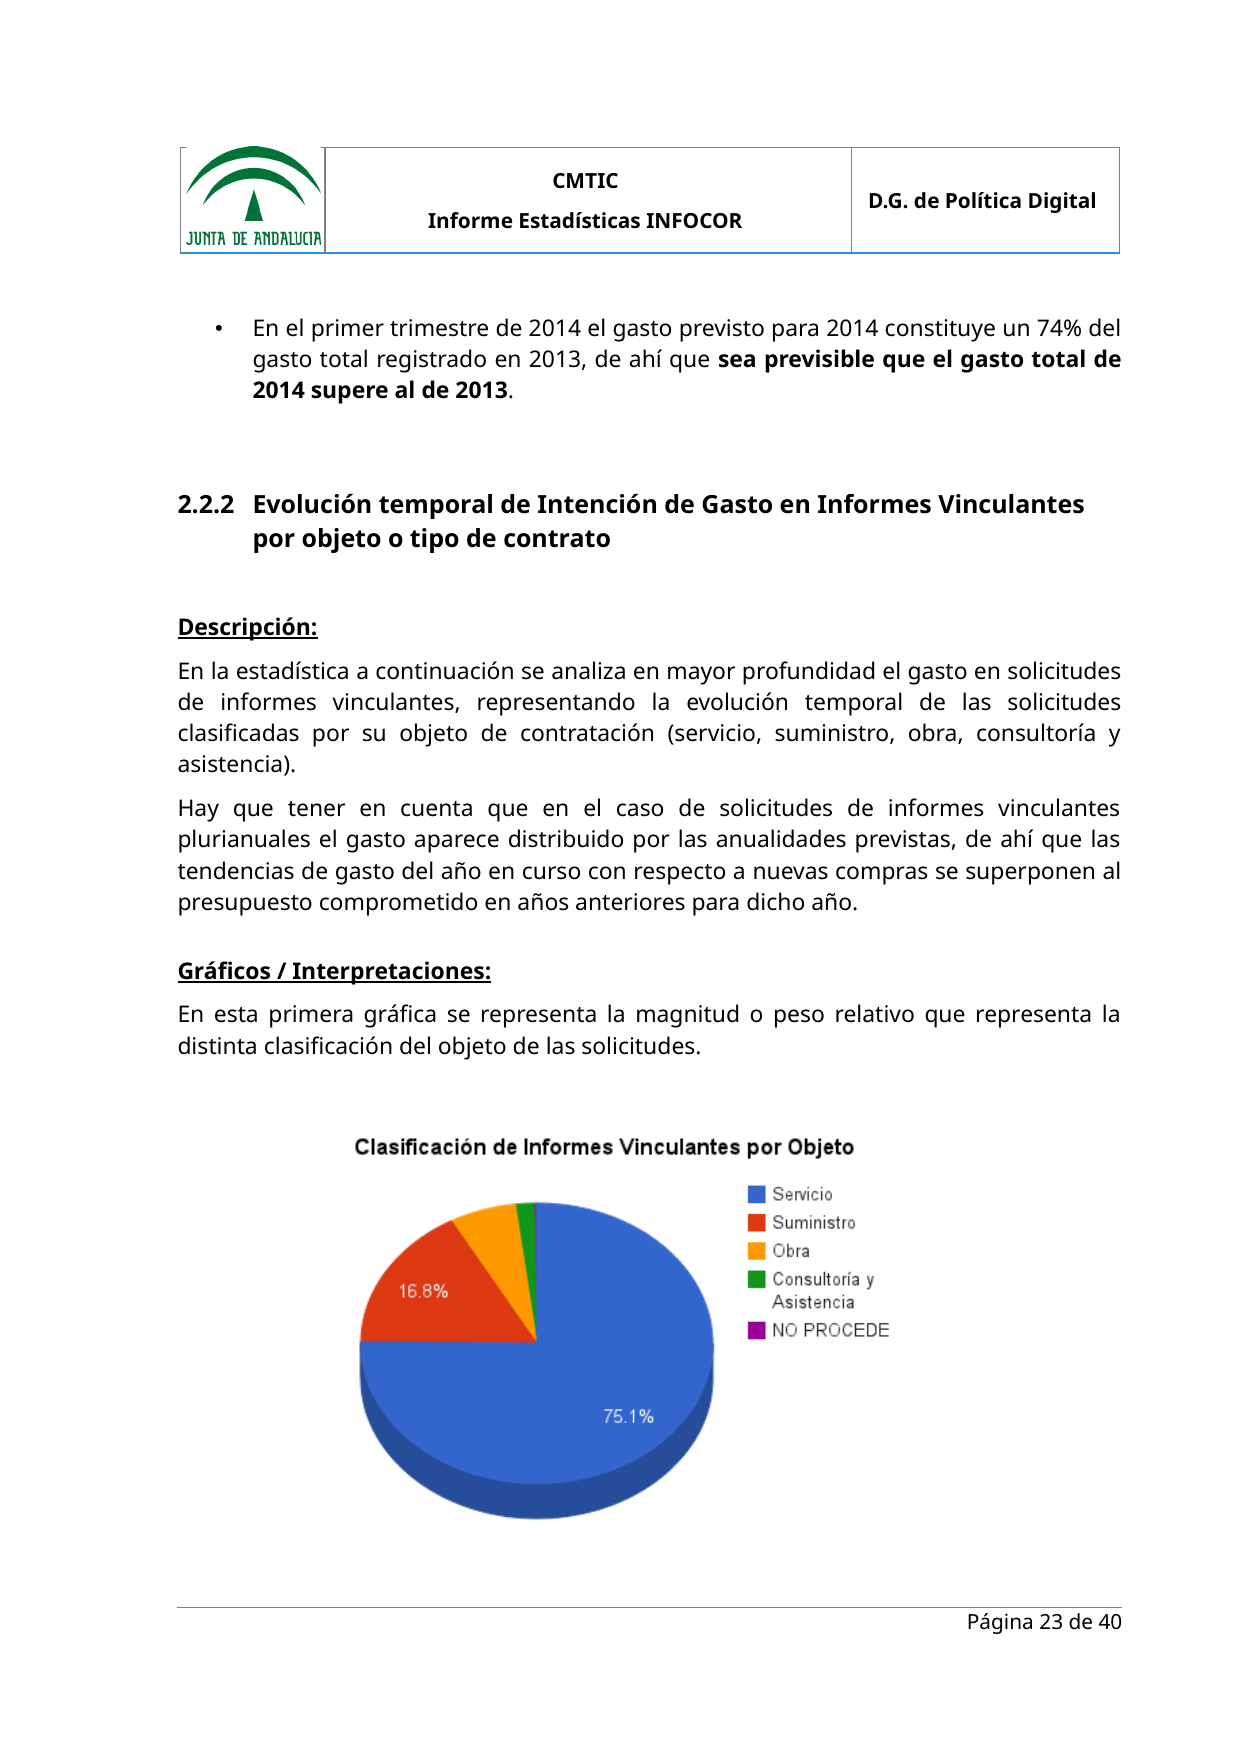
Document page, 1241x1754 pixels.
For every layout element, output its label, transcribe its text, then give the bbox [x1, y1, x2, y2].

list En el primer trimestre de 2014 el gasto previsto para 2014 constituye un 74% del gasto total registrado en 2013, de ahí que sea previsible que el gasto total de 2014 supere al de 2013. [215, 311, 1122, 405]
subtitle Evolución temporal de Intención de Gasto en Informes Vinculantes por objeto o tipo de contrato [177, 486, 1122, 554]
picture [186, 146, 321, 245]
text En la estadística a continuación se analiza en mayor profundidad el gasto en solicitudes de informes vinculantes, representando la evolución temporal de las solicitudes clasificadas por su objeto de contratación (servicio, suministro, obra, consultoría y asistencia). [177, 654, 1122, 779]
text Hay que tener en cuenta que en el caso de solicitudes de informes vinculantes plurianuales el gasto aparece distribuido por las anualidades previstas, de ahí que las tendencias de gasto del año en curso con respecto a nuevas compras se superponen al presupuesto comprometido en años anteriores para dicho año. [177, 792, 1122, 917]
text Descripción: [177, 611, 1122, 642]
text Gráficos / Interpretaciones: [177, 954, 1122, 986]
picture [177, 1079, 1123, 1530]
text En esta primera gráfica se representa la magnitud o peso relativo que representa la distinta clasificación del objeto de las solicitudes. [177, 998, 1122, 1061]
